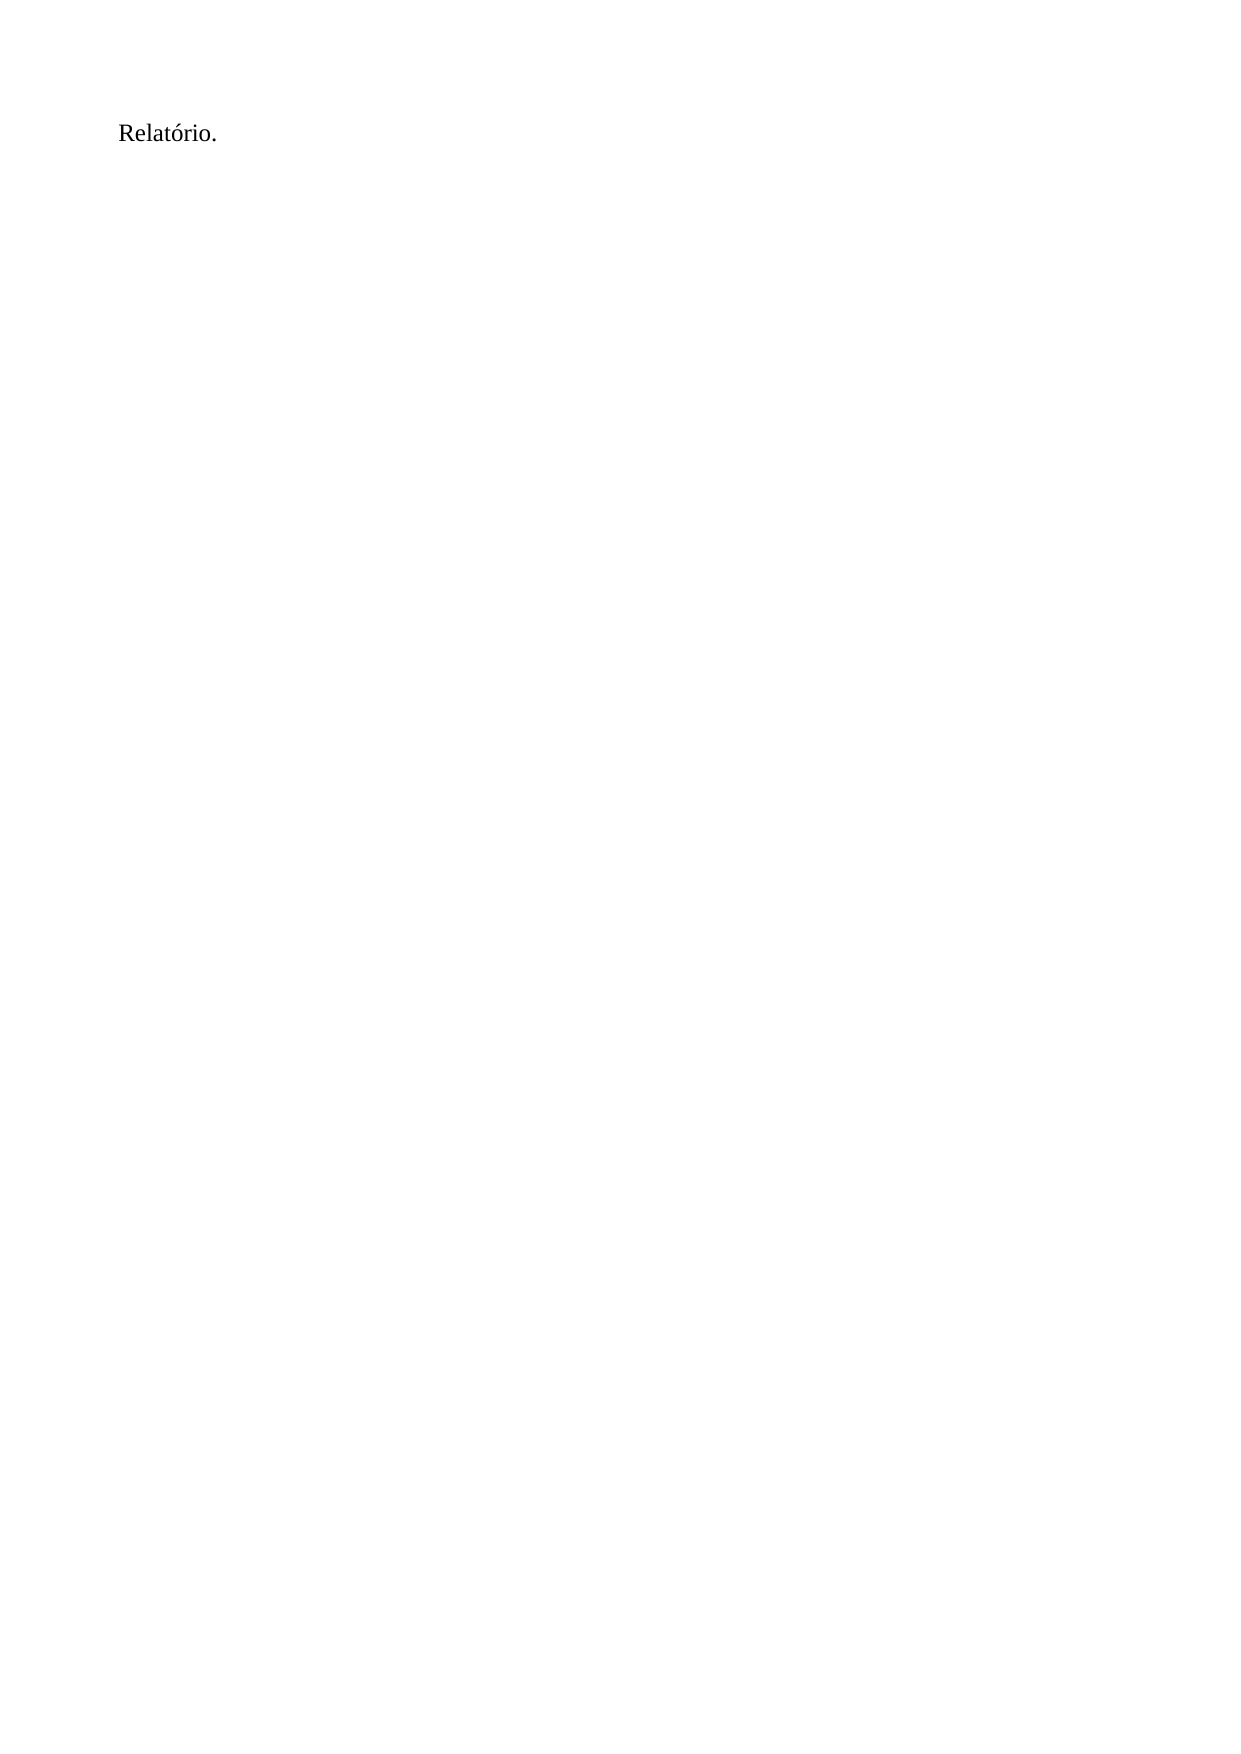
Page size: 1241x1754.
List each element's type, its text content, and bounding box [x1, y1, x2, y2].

text Relatório. [118, 118, 1122, 147]
